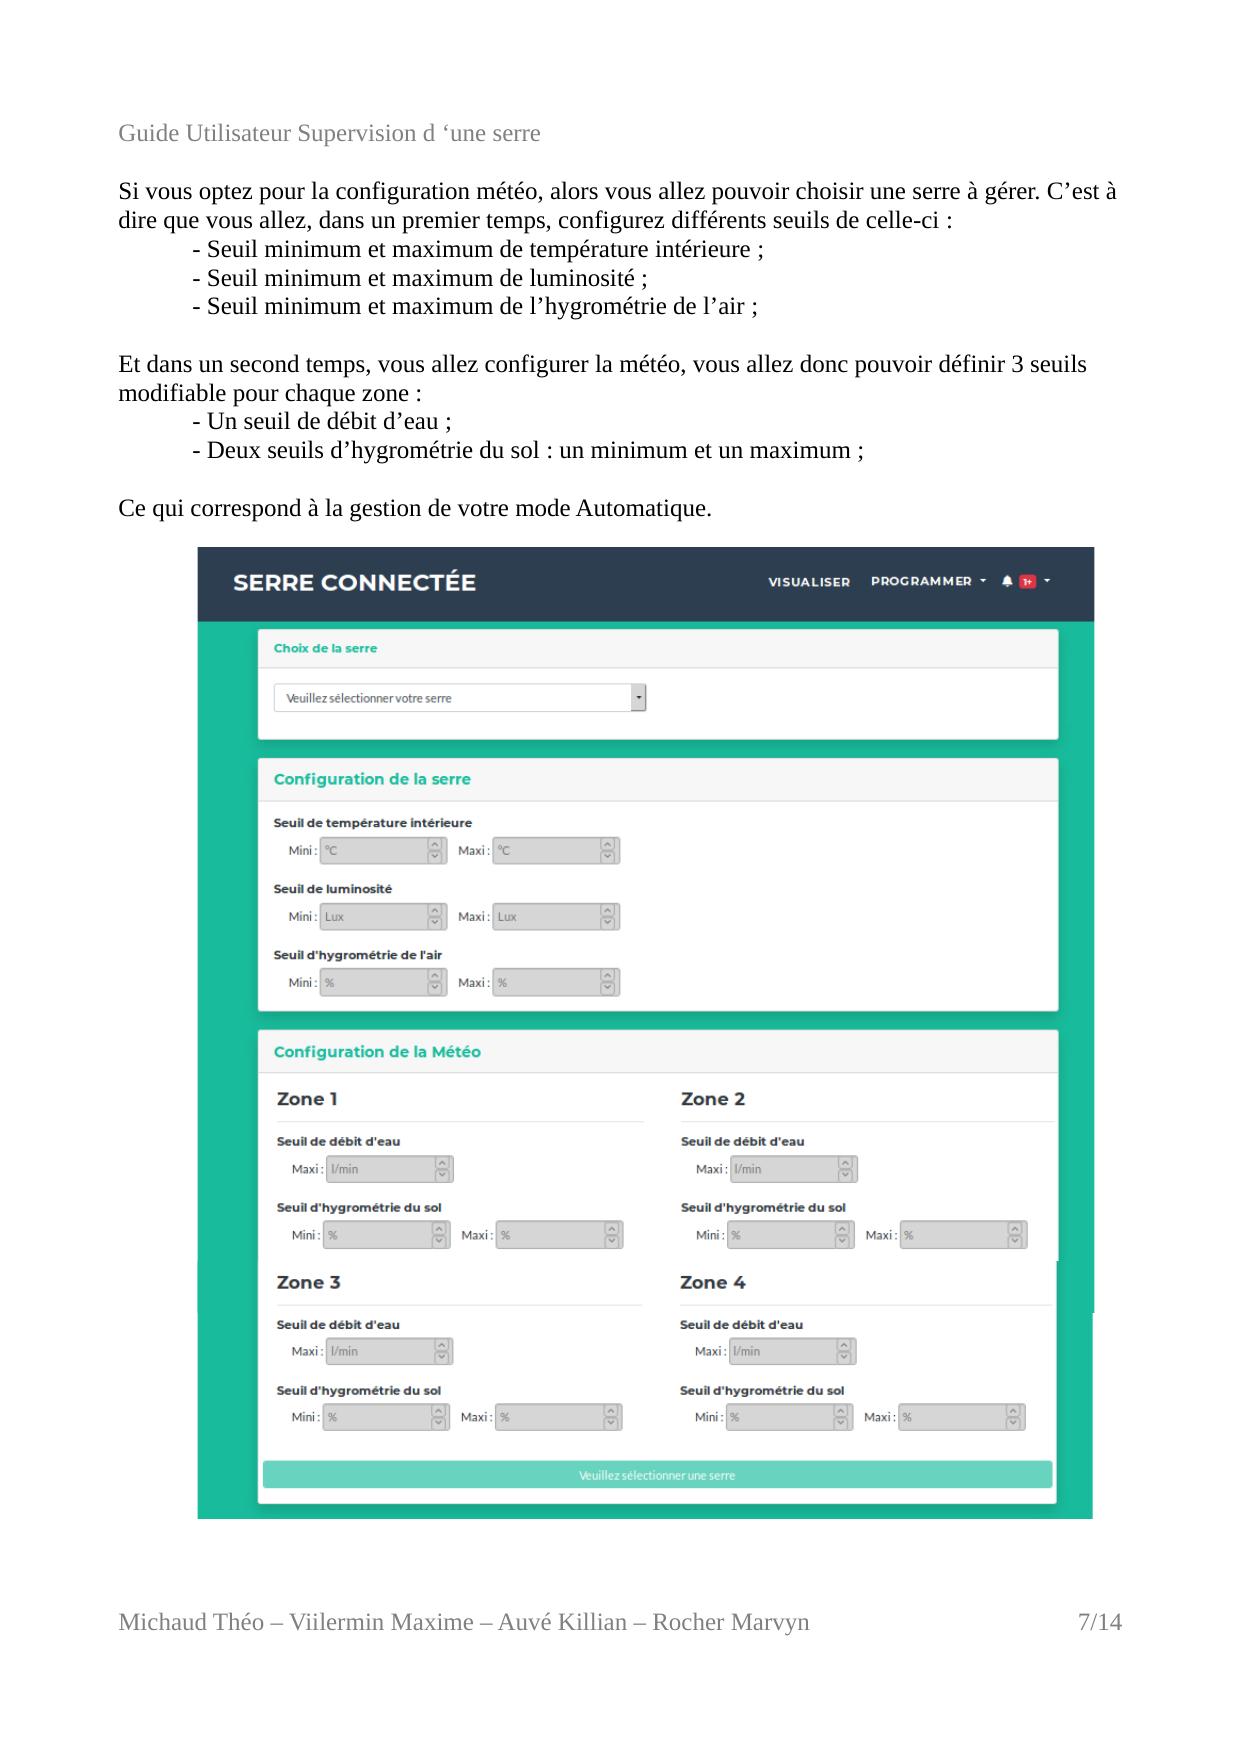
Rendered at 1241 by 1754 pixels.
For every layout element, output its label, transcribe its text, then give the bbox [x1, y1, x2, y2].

picture [197, 547, 1095, 1519]
text - Seuil minimum et maximum de luminosité ; [118, 263, 1122, 291]
text - Seuil minimum et maximum de l’hygrométrie de l’air ; [118, 291, 1122, 320]
text Et dans un second temps, vous allez configurer la météo, vous allez donc pouvoir définir 3 seuils modifiable pour chaque zone : [118, 349, 1122, 406]
text - Deux seuils d’hygrométrie du sol : un minimum et un maximum ; [118, 435, 1122, 464]
text Ce qui correspond à la gestion de votre mode Automatique. [118, 493, 1122, 521]
text Si vous optez pour la configuration météo, alors vous allez pouvoir choisir une serre à gérer. C’est à dire que vous allez, dans un premier temps, configurez différents seuils de celle-ci : [118, 176, 1122, 234]
text - Un seuil de débit d’eau ; [118, 406, 1122, 435]
text - Seuil minimum et maximum de température intérieure ; [118, 234, 1122, 263]
